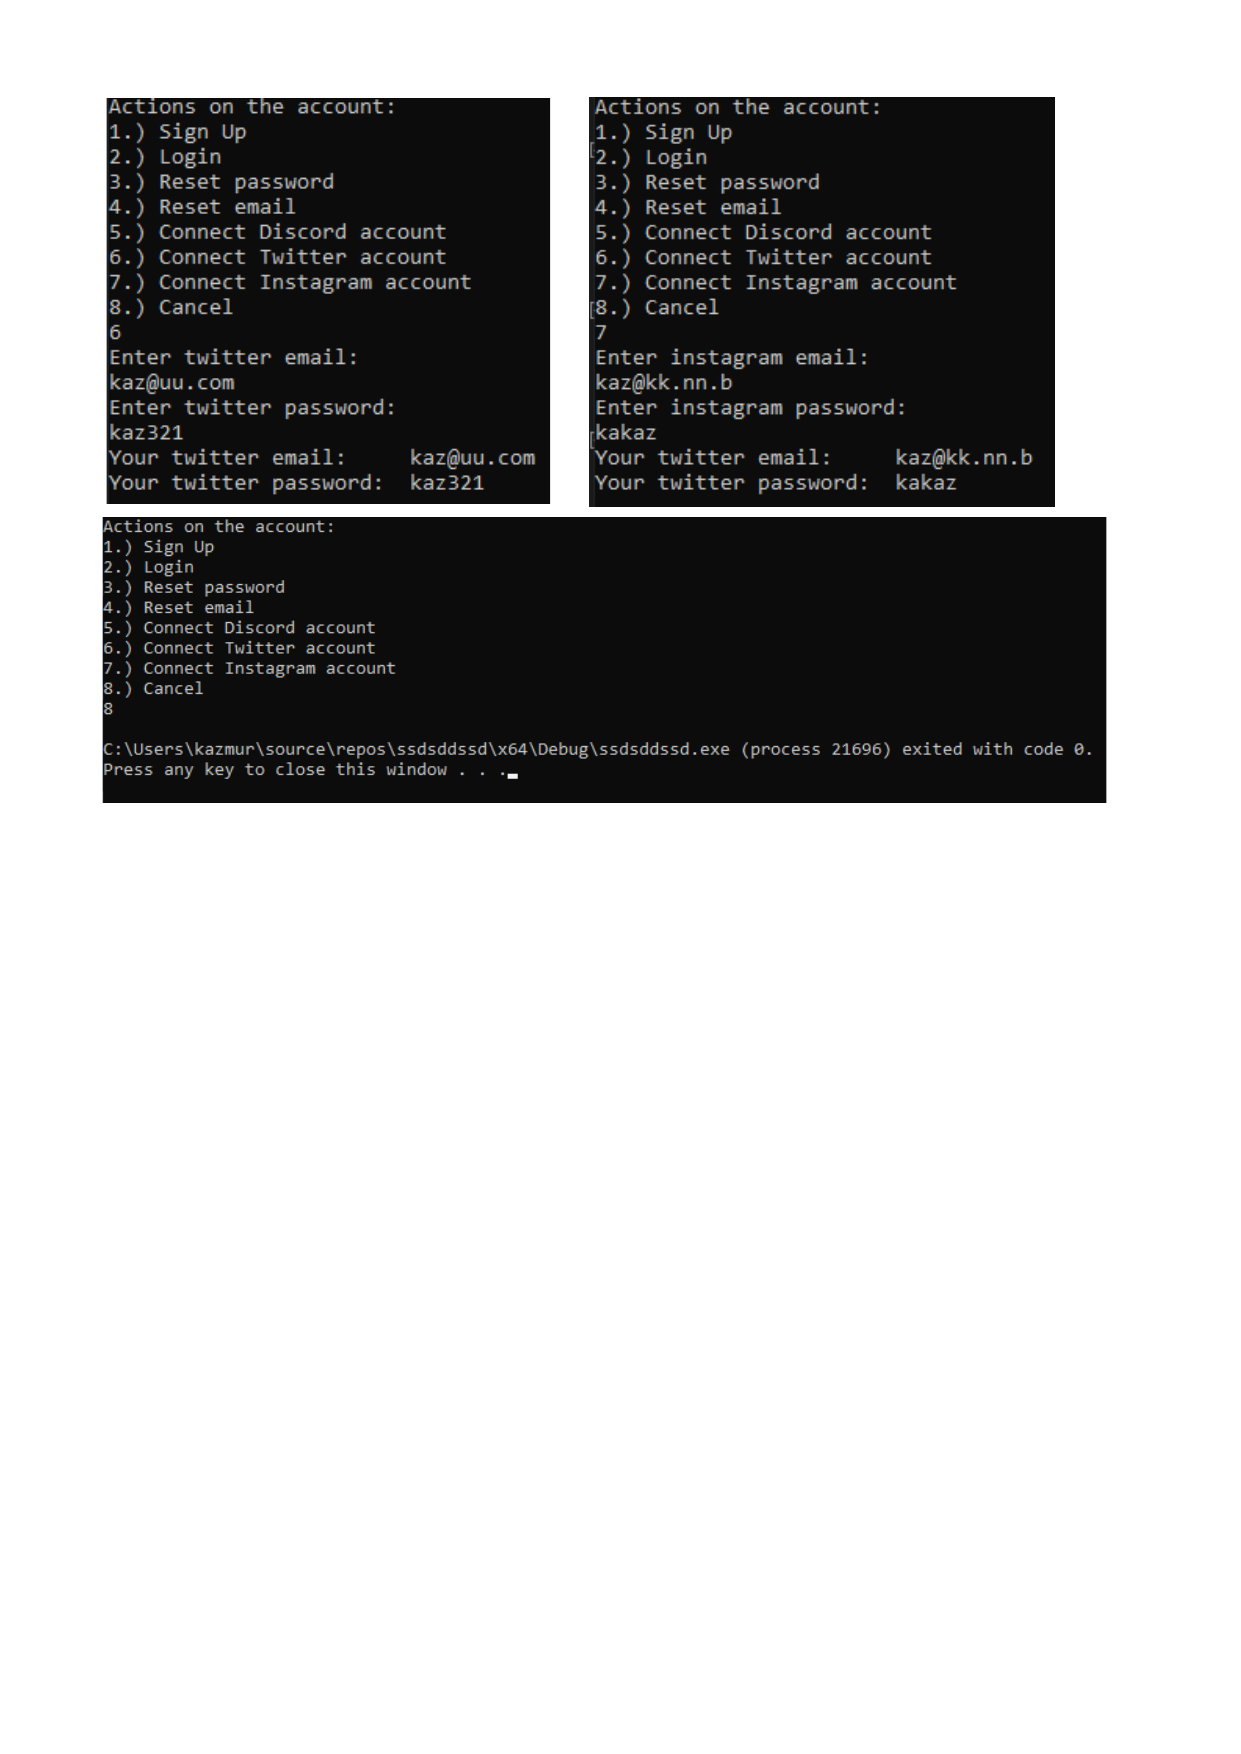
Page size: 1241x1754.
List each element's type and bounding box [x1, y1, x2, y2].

picture [589, 97, 1055, 507]
picture [106, 98, 551, 504]
picture [102, 517, 1107, 803]
